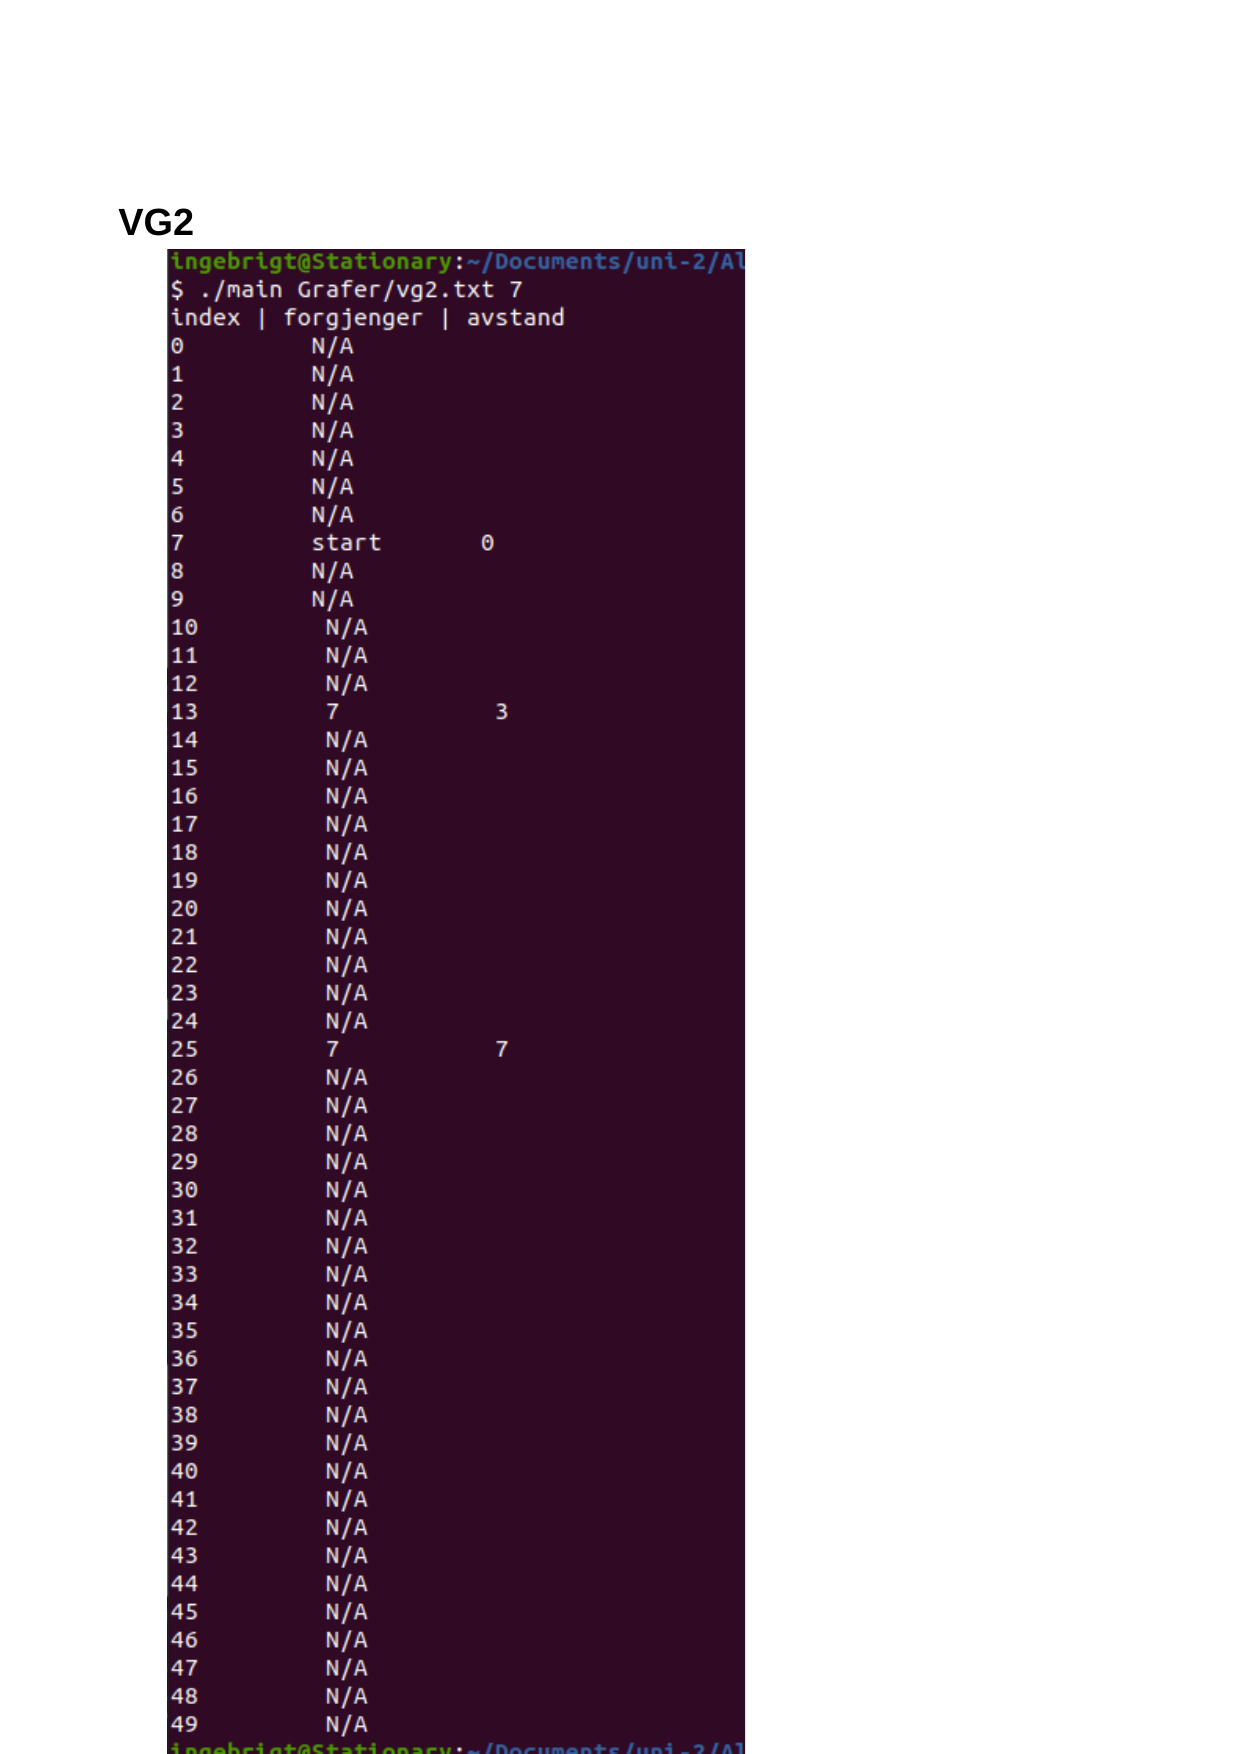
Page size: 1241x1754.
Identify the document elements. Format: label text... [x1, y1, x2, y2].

subtitle VG2 [118, 199, 1122, 243]
picture [167, 249, 745, 1754]
